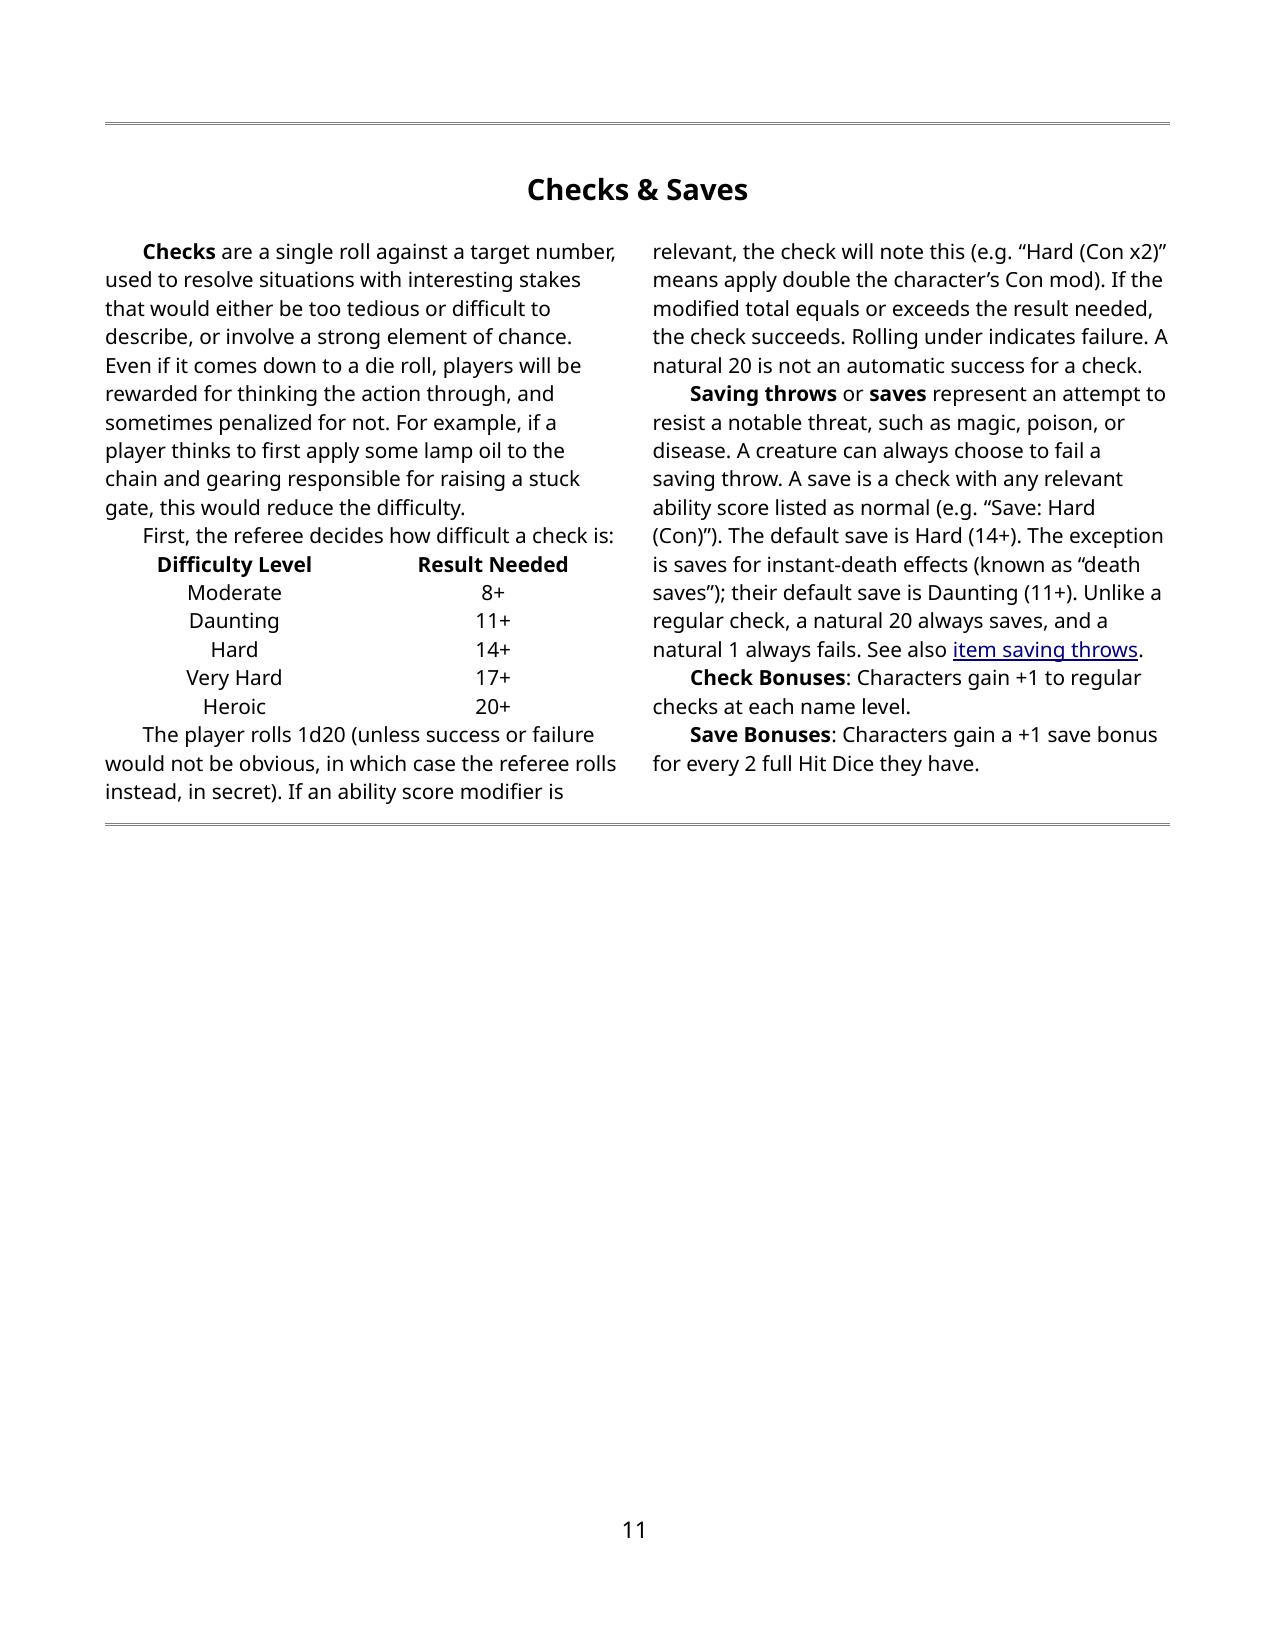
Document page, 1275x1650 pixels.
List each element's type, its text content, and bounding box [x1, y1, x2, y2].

table_header Result Needed [364, 550, 622, 578]
subtitle Checks & Saves [105, 169, 1170, 208]
text Save Bonuses: Characters gain a +1 save bonus for every 2 full Hit Dice they have. [652, 720, 1170, 777]
table_cell 17+ [364, 664, 622, 692]
table_cell Hard [105, 635, 364, 663]
table_cell 20+ [364, 692, 622, 720]
table_cell Very Hard [105, 664, 364, 692]
text Saving throws or saves represent an attempt to resist a notable threat, such as magic, poison, or disease. A creature can always choose to fail a saving throw. A save is a check with any relevant ability score listed as normal (e.g. “Save: Hard (Con)”). The default save is Hard (14+). The exception is saves for instant-death effects (known as “death saves”); their default save is Daunting (11+). Unlike a regular check, a natural 20 always saves, and a natural 1 always fails. See also item saving throws. [652, 379, 1170, 663]
table_header Difficulty Level [105, 550, 364, 578]
text Checks are a single roll against a target number, used to resolve situations with interesting stakes that would either be too tedious or difficult to describe, or involve a strong element of chance. Even if it comes down to a die roll, players will be rewarded for thinking the action through, and sometimes penalized for not. For example, if a player thinks to first apply some lamp oil to the chain and gearing responsible for raising a stuck gate, this would reduce the difficulty. [105, 237, 622, 521]
table_cell Heroic [105, 692, 364, 720]
text First, the referee decides how difficult a check is: [105, 521, 622, 550]
text The player rolls 1d20 (unless success or failure would not be obvious, in which case the referee rolls instead, in secret). If an ability score modifier is [105, 720, 622, 806]
table_cell Moderate [105, 578, 364, 607]
table_cell 14+ [364, 635, 622, 663]
text Check Bonuses: Characters gain +1 to regular checks at each name level. [652, 663, 1170, 720]
table_cell 8+ [364, 578, 622, 607]
table_cell Daunting [105, 607, 364, 635]
table_cell 11+ [364, 607, 622, 635]
text relevant, the check will note this (e.g. “Hard (Con x2)” means apply double the character’s Con mod). If the modified total equals or exceeds the result needed, the check succeeds. Rolling under indicates failure. A natural 20 is not an automatic success for a check. [652, 237, 1170, 379]
